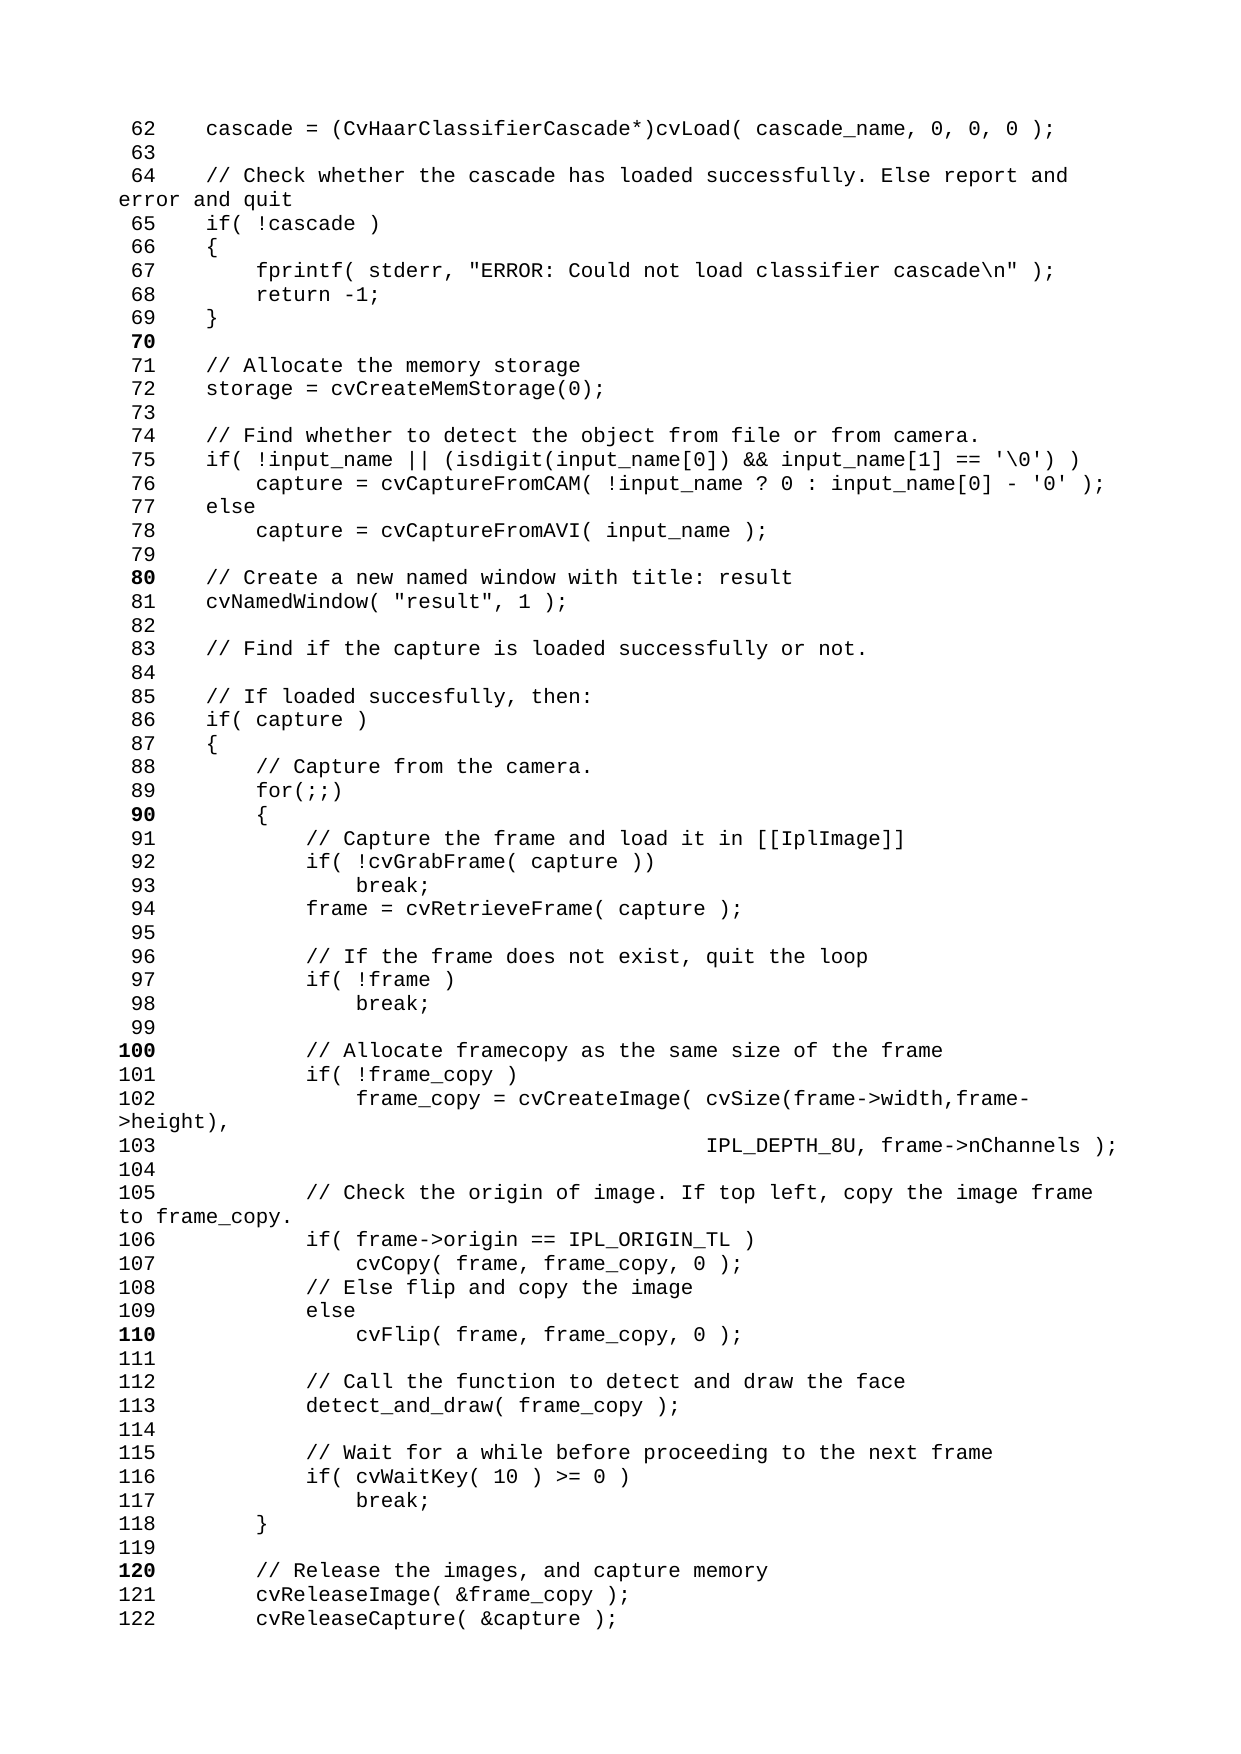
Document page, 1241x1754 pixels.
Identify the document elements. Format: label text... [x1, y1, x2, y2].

text 114 [118, 1419, 1122, 1442]
text 96 // If the frame does not exist, quit the loop [118, 946, 1122, 969]
text 77 else [118, 496, 1122, 520]
text 73 [118, 402, 1122, 426]
text 85 // If loaded succesfully, then: [118, 686, 1122, 709]
text 71 // Allocate the memory storage [118, 354, 1122, 378]
text 109 else [118, 1300, 1122, 1324]
text 110 cvFlip( frame, frame_copy, 0 ); [118, 1324, 1122, 1348]
text 121 cvReleaseImage( &frame_copy ); [118, 1584, 1122, 1608]
text 119 [118, 1537, 1122, 1561]
text 97 if( !frame ) [118, 969, 1122, 993]
text 84 [118, 662, 1122, 686]
text 98 break; [118, 993, 1122, 1017]
text 101 if( !frame_copy ) [118, 1064, 1122, 1088]
text 94 frame = cvRetrieveFrame( capture ); [118, 898, 1122, 922]
text 80 // Create a new named window with title: result [118, 567, 1122, 591]
text 103 IPL_DEPTH_8U, frame->nChannels ); [118, 1135, 1122, 1158]
text 68 return -1; [118, 284, 1122, 307]
text 82 [118, 615, 1122, 638]
text 122 cvReleaseCapture( &capture ); [118, 1608, 1122, 1631]
text 67 fprintf( stderr, "ERROR: Could not load classifier cascade\n" ); [118, 260, 1122, 284]
text 64 // Check whether the cascade has loaded successfully. Else report and error and quit [118, 165, 1122, 213]
text 62 cascade = (CvHaarClassifierCascade*)cvLoad( cascade_name, 0, 0, 0 ); [118, 118, 1122, 142]
text 86 if( capture ) [118, 709, 1122, 733]
text 100 // Allocate framecopy as the same size of the frame [118, 1040, 1122, 1064]
text 92 if( !cvGrabFrame( capture )) [118, 851, 1122, 875]
text 120 // Release the images, and capture memory [118, 1561, 1122, 1584]
text 95 [118, 922, 1122, 946]
text 81 cvNamedWindow( "result", 1 ); [118, 591, 1122, 615]
text 118 } [118, 1513, 1122, 1537]
text 93 break; [118, 875, 1122, 898]
text 65 if( !cascade ) [118, 213, 1122, 236]
text 106 if( frame->origin == IPL_ORIGIN_TL ) [118, 1229, 1122, 1253]
text 108 // Else flip and copy the image [118, 1277, 1122, 1300]
text 90 { [118, 804, 1122, 827]
text 69 } [118, 307, 1122, 331]
text 107 cvCopy( frame, frame_copy, 0 ); [118, 1253, 1122, 1277]
text 99 [118, 1017, 1122, 1040]
text 111 [118, 1348, 1122, 1371]
text 104 [118, 1158, 1122, 1182]
text 78 capture = cvCaptureFromAVI( input_name ); [118, 520, 1122, 544]
text 66 { [118, 236, 1122, 260]
text 63 [118, 142, 1122, 165]
text 115 // Wait for a while before proceeding to the next frame [118, 1442, 1122, 1466]
text 105 // Check the origin of image. If top left, copy the image frame to frame_copy. [118, 1182, 1122, 1229]
text 79 [118, 544, 1122, 567]
text 74 // Find whether to detect the object from file or from camera. [118, 426, 1122, 449]
text 87 { [118, 733, 1122, 757]
text 72 storage = cvCreateMemStorage(0); [118, 378, 1122, 402]
text 88 // Capture from the camera. [118, 757, 1122, 780]
text 83 // Find if the capture is loaded successfully or not. [118, 638, 1122, 662]
text 112 // Call the function to detect and draw the face [118, 1371, 1122, 1395]
text 70 [118, 331, 1122, 354]
text 102 frame_copy = cvCreateImage( cvSize(frame->width,frame->height), [118, 1088, 1122, 1135]
text 117 break; [118, 1489, 1122, 1513]
text 76 capture = cvCaptureFromCAM( !input_name ? 0 : input_name[0] - '0' ); [118, 473, 1122, 496]
text 116 if( cvWaitKey( 10 ) >= 0 ) [118, 1466, 1122, 1489]
text 75 if( !input_name || (isdigit(input_name[0]) && input_name[1] == '\0') ) [118, 449, 1122, 473]
text 113 detect_and_draw( frame_copy ); [118, 1395, 1122, 1419]
text 91 // Capture the frame and load it in [[IplImage]] [118, 827, 1122, 851]
text 89 for(;;) [118, 780, 1122, 804]
